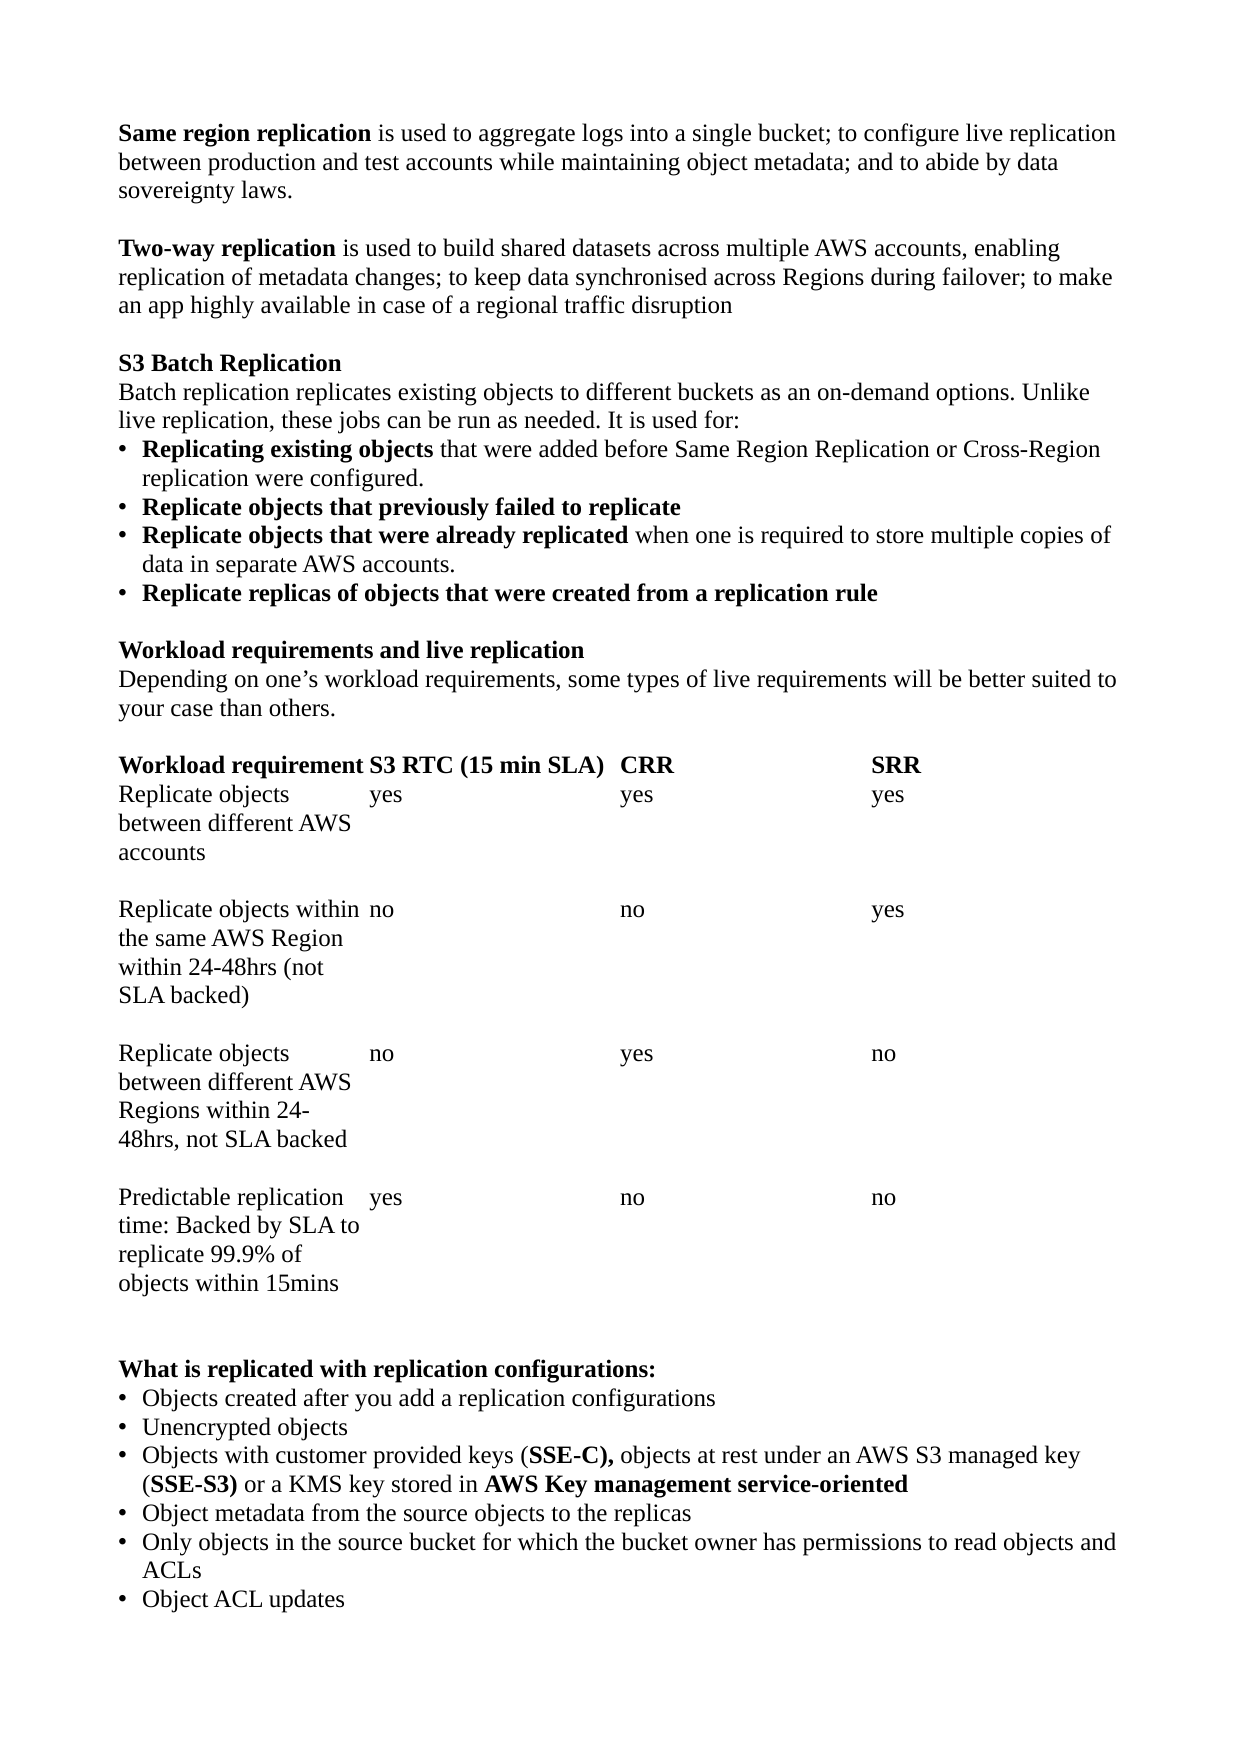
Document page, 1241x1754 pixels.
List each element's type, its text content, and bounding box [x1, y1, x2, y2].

table_cell no [620, 894, 871, 1038]
table_header S3 RTC (15 min SLA) [369, 751, 620, 779]
text Same region replication is used to aggregate logs into a single bucket; to configure live replication between production and test accounts while maintaining object metadata; and to abide by data sovereignty laws. [118, 118, 1122, 204]
list Replicate replicas of objects that were created from a replication rule [118, 578, 1122, 607]
list Objects created after you add a replication configurations [118, 1383, 1122, 1412]
table_cell no [871, 1038, 1122, 1182]
text Two-way replication is used to build shared datasets across multiple AWS accounts, enabling replication of metadata changes; to keep data synchronised across Regions during failover; to make an app highly available in case of a regional traffic disruption [118, 233, 1122, 319]
table_cell yes [871, 779, 1122, 894]
table_cell Replicate objects between different AWS accounts [118, 779, 369, 894]
table_header Workload requirement [118, 751, 369, 779]
list Unencrypted objects [118, 1412, 1122, 1441]
text What is replicated with replication configurations: [118, 1354, 1122, 1383]
list Object ACL updates [118, 1584, 1122, 1613]
table_cell yes [620, 779, 871, 894]
list Objects with customer provided keys (SSE-C), objects at rest under an AWS S3 managed key (SSE-S3) or a KMS key stored in AWS Key management service-oriented [118, 1441, 1122, 1498]
table_cell yes [620, 1038, 871, 1182]
list Replicating existing objects that were added before Same Region Replication or Cross-Region replication were configured. [118, 434, 1122, 492]
list Object metadata from the source objects to the replicas [118, 1498, 1122, 1527]
text Batch replication replicates existing objects to different buckets as an on-demand options. Unlike live replication, these jobs can be run as needed. It is used for: [118, 377, 1122, 434]
text Depending on one’s workload requirements, some types of live requirements will be better suited to your case than others. [118, 664, 1122, 722]
table_cell Replicate objects within the same AWS Region within 24-48hrs (not SLA backed) [118, 894, 369, 1038]
table_cell yes [369, 779, 620, 894]
table_cell Predictable replication time: Backed by SLA to replicate 99.9% of objects within 15mins [118, 1182, 369, 1326]
text Workload requirements and live replication [118, 636, 1122, 664]
list Replicate objects that were already replicated when one is required to store multiple copies of data in separate AWS accounts. [118, 521, 1122, 578]
list Replicate objects that previously failed to replicate [118, 492, 1122, 521]
table_cell no [620, 1182, 871, 1326]
table_cell yes [369, 1182, 620, 1326]
table_cell no [871, 1182, 1122, 1326]
table_header CRR [620, 751, 871, 779]
text S3 Batch Replication [118, 348, 1122, 377]
table_cell yes [871, 894, 1122, 1038]
table_header SRR [871, 751, 1122, 779]
table_cell no [369, 894, 620, 1038]
list Only objects in the source bucket for which the bucket owner has permissions to read objects and ACLs [118, 1527, 1122, 1584]
table_cell Replicate objects between different AWS Regions within 24-48hrs, not SLA backed [118, 1038, 369, 1182]
table_cell no [369, 1038, 620, 1182]
